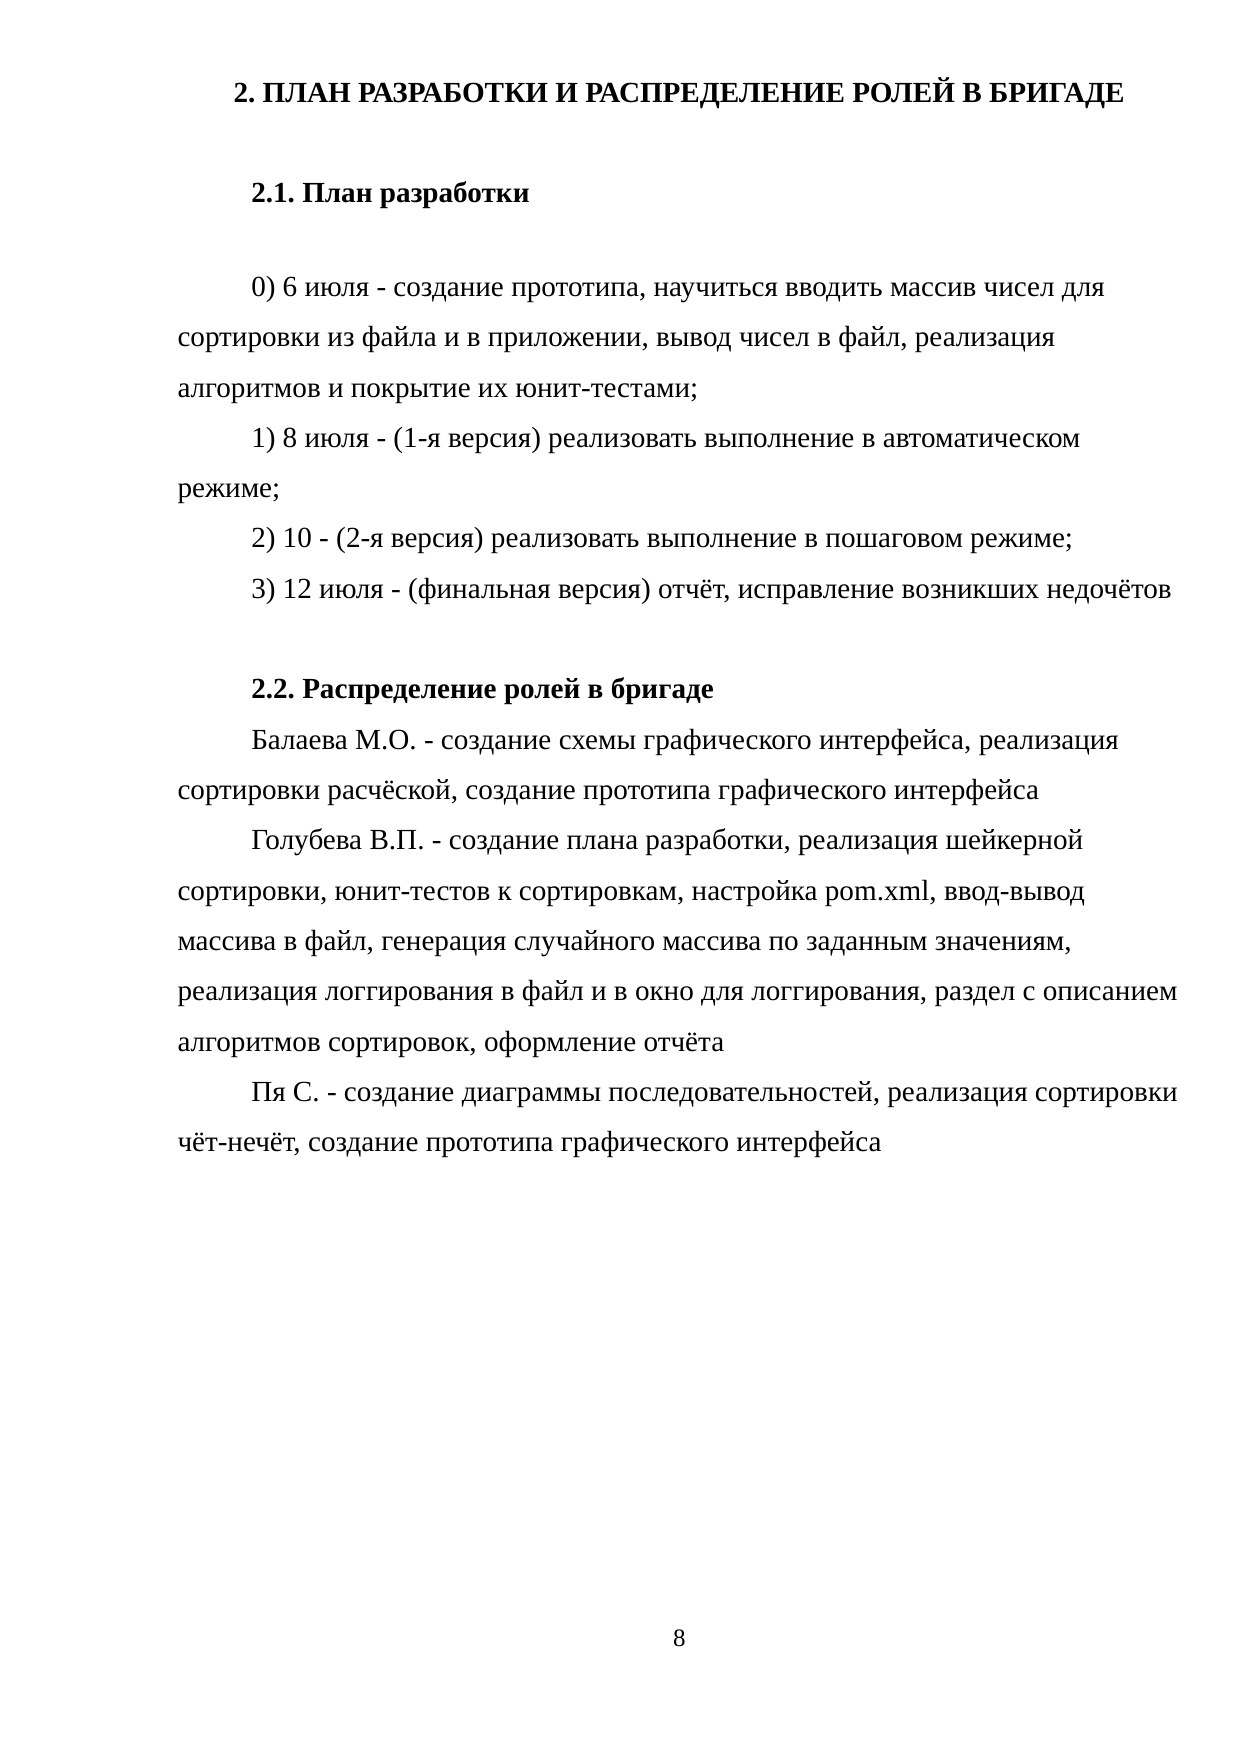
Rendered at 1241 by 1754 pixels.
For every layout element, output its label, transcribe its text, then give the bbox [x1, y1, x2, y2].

text 2.1. План разработки [177, 176, 1181, 209]
text 2. План разработки и распределение ролей в бригаде [177, 75, 1181, 108]
text Голубева В.П. - создание плана разработки, реализация шейкерной сортировки, юнит-тестов к сортировкам, настройка pom.xml, ввод-вывод массива в файл, генерация случайного массива по заданным значениям, реализация логгирования в файл и в окно для логгирования, раздел с описанием алгоритмов сортировок, оформление отчёта [177, 822, 1181, 1057]
text 0) 6 июля - создание прототипа, научиться вводить массив чисел для сортировки из файла и в приложении, вывод чисел в файл, реализация алгоритмов и покрытие их юнит-тестами; [177, 269, 1181, 403]
text 1) 8 июля - (1-я версия) реализовать выполнение в автоматическом режиме; [177, 420, 1181, 504]
text Балаева М.О. - создание схемы графического интерфейса, реализация сортировки расчёской, создание прототипа графического интерфейса [177, 722, 1181, 806]
text 2.2. Распределение ролей в бригаде [177, 672, 1181, 705]
text Пя С. - создание диаграммы последовательностей, реализация сортировки чёт-нечёт, создание прототипа графического интерфейса [177, 1074, 1181, 1158]
text 2) 10 - (2-я версия) реализовать выполнение в пошаговом режиме; [177, 521, 1181, 554]
text 3) 12 июля - (финальная версия) отчёт, исправление возникших недочётов [177, 571, 1181, 604]
